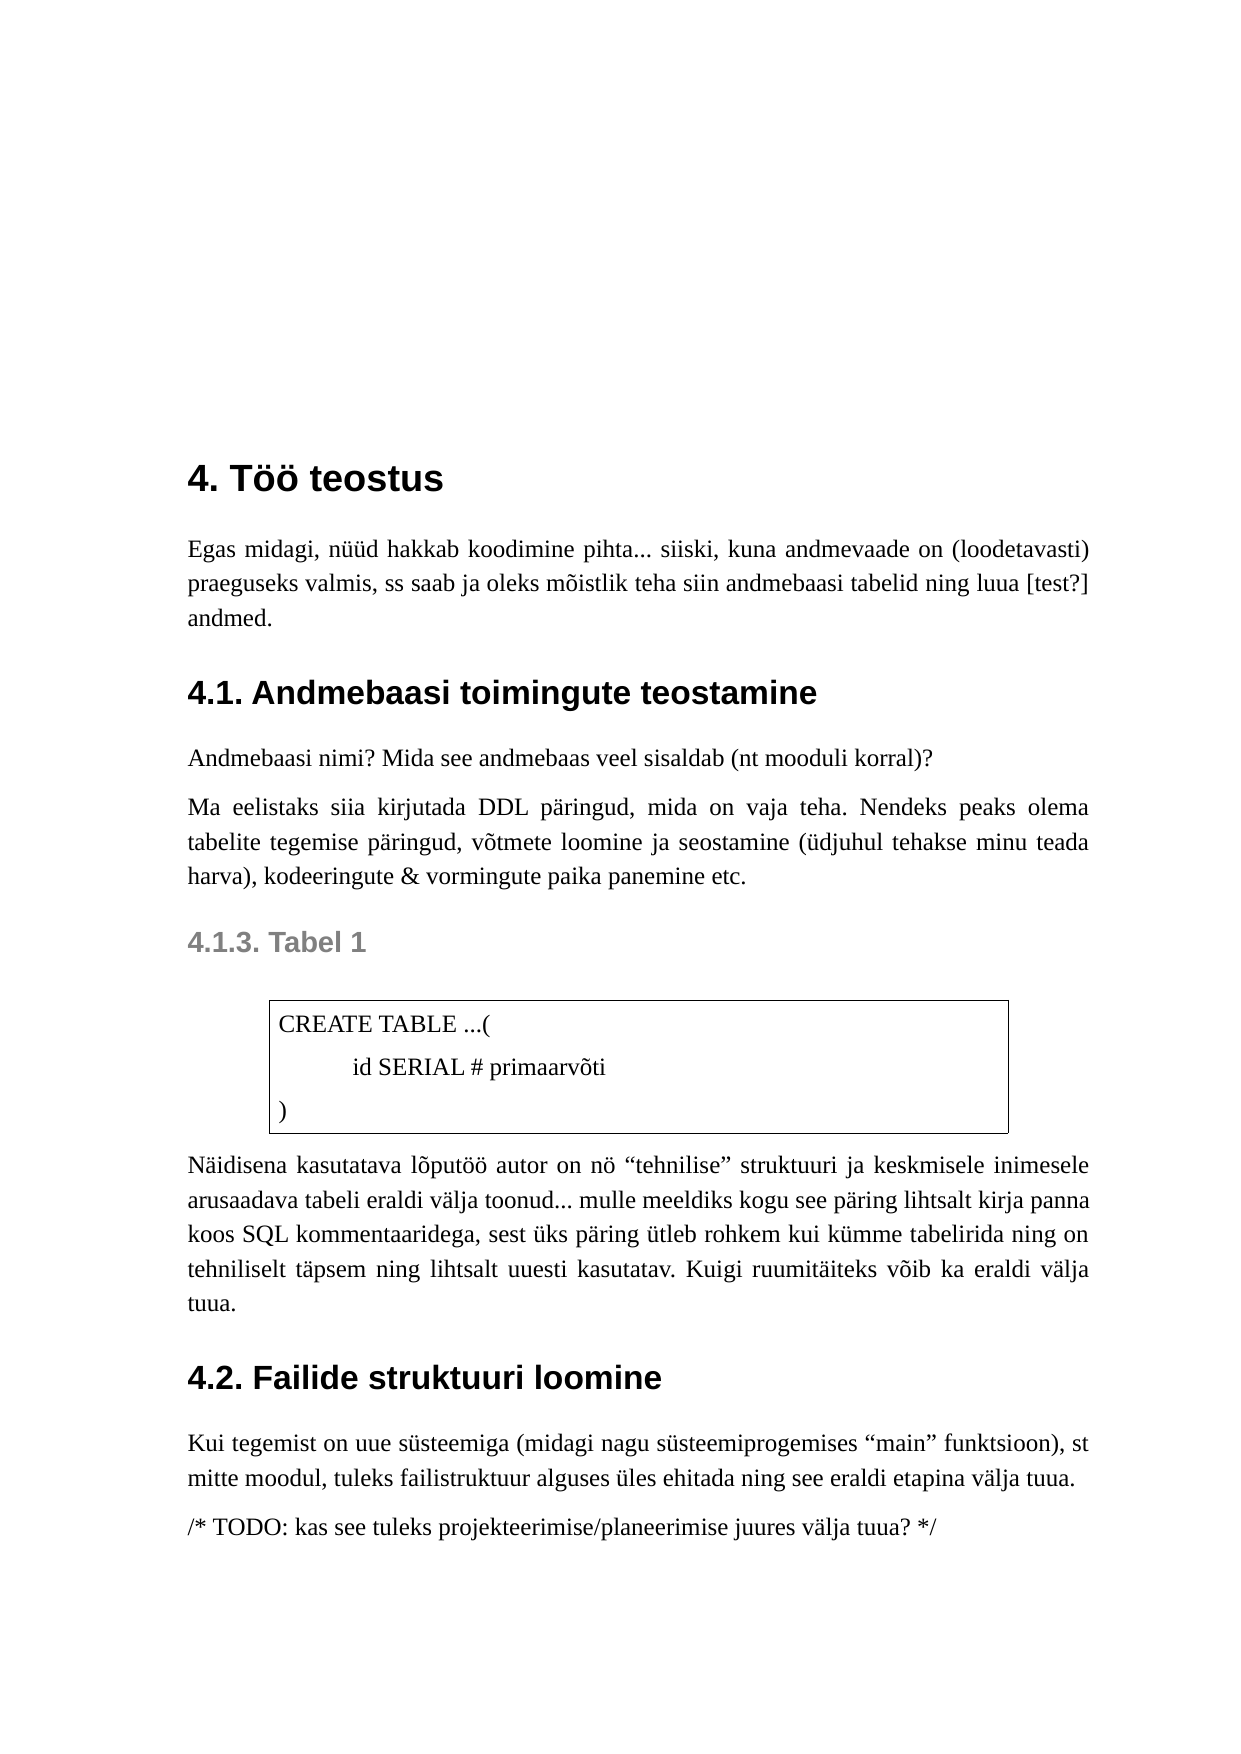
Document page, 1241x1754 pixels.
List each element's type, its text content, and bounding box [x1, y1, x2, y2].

text Näidisena kasutatava lõputöö autor on nö “tehnilise” struktuuri ja keskmisele inimesele arusaadava tabeli eraldi välja toonud... mulle meeldiks kogu see päring lihtsalt kirja panna koos SQL kommentaaridega, sest üks päring ütleb rohkem kui kümme tabelirida ning on tehniliselt täpsem ning lihtsalt uuesti kasutatav. Kuigi ruumitäiteks võib ka eraldi välja tuua. [187, 988, 1090, 1317]
text id SERIAL # primaarvõti [278, 1052, 999, 1081]
text ) [278, 1095, 999, 1124]
text Ma eelistaks siia kirjutada DDL päringud, mida on vaja teha. Nendeks peaks olema tabelite tegemise päringud, võtmete loomine ja seostamine (üdjuhul tehakse minu teada harva), kodeeringute & vormingute paika panemine etc. [187, 792, 1090, 890]
text Egas midagi, nüüd hakkab koodimine pihta... siiski, kuna andmevaade on (loodetavasti) praeguseks valmis, ss saab ja oleks mõistlik teha siin andmebaasi tabelid ning luua [test?] andmed. [187, 534, 1090, 632]
subtitle 4.1. Andmebaasi toimingute teostamine [187, 673, 1090, 712]
subtitle 4. Töö teostus [187, 456, 1090, 500]
text Kui tegemist on uue süsteemiga (midagi nagu süsteemiprogemises “main” funktsioon), st mitte moodul, tuleks failistruktuur alguses üles ehitada ning see eraldi etapina välja tuua. [187, 1428, 1090, 1492]
subtitle 4.1.3. Tabel 1 [187, 925, 1090, 958]
text /* TODO: kas see tuleks projekteerimise/planeerimise juures välja tuua? */ [187, 1512, 1090, 1541]
text Andmebaasi nimi? Mida see andmebaas veel sisaldab (nt mooduli korral)? [187, 743, 1090, 772]
subtitle 4.2. Failide struktuuri loomine [187, 1358, 1090, 1397]
text CREATE TABLE ...( [278, 1009, 999, 1037]
